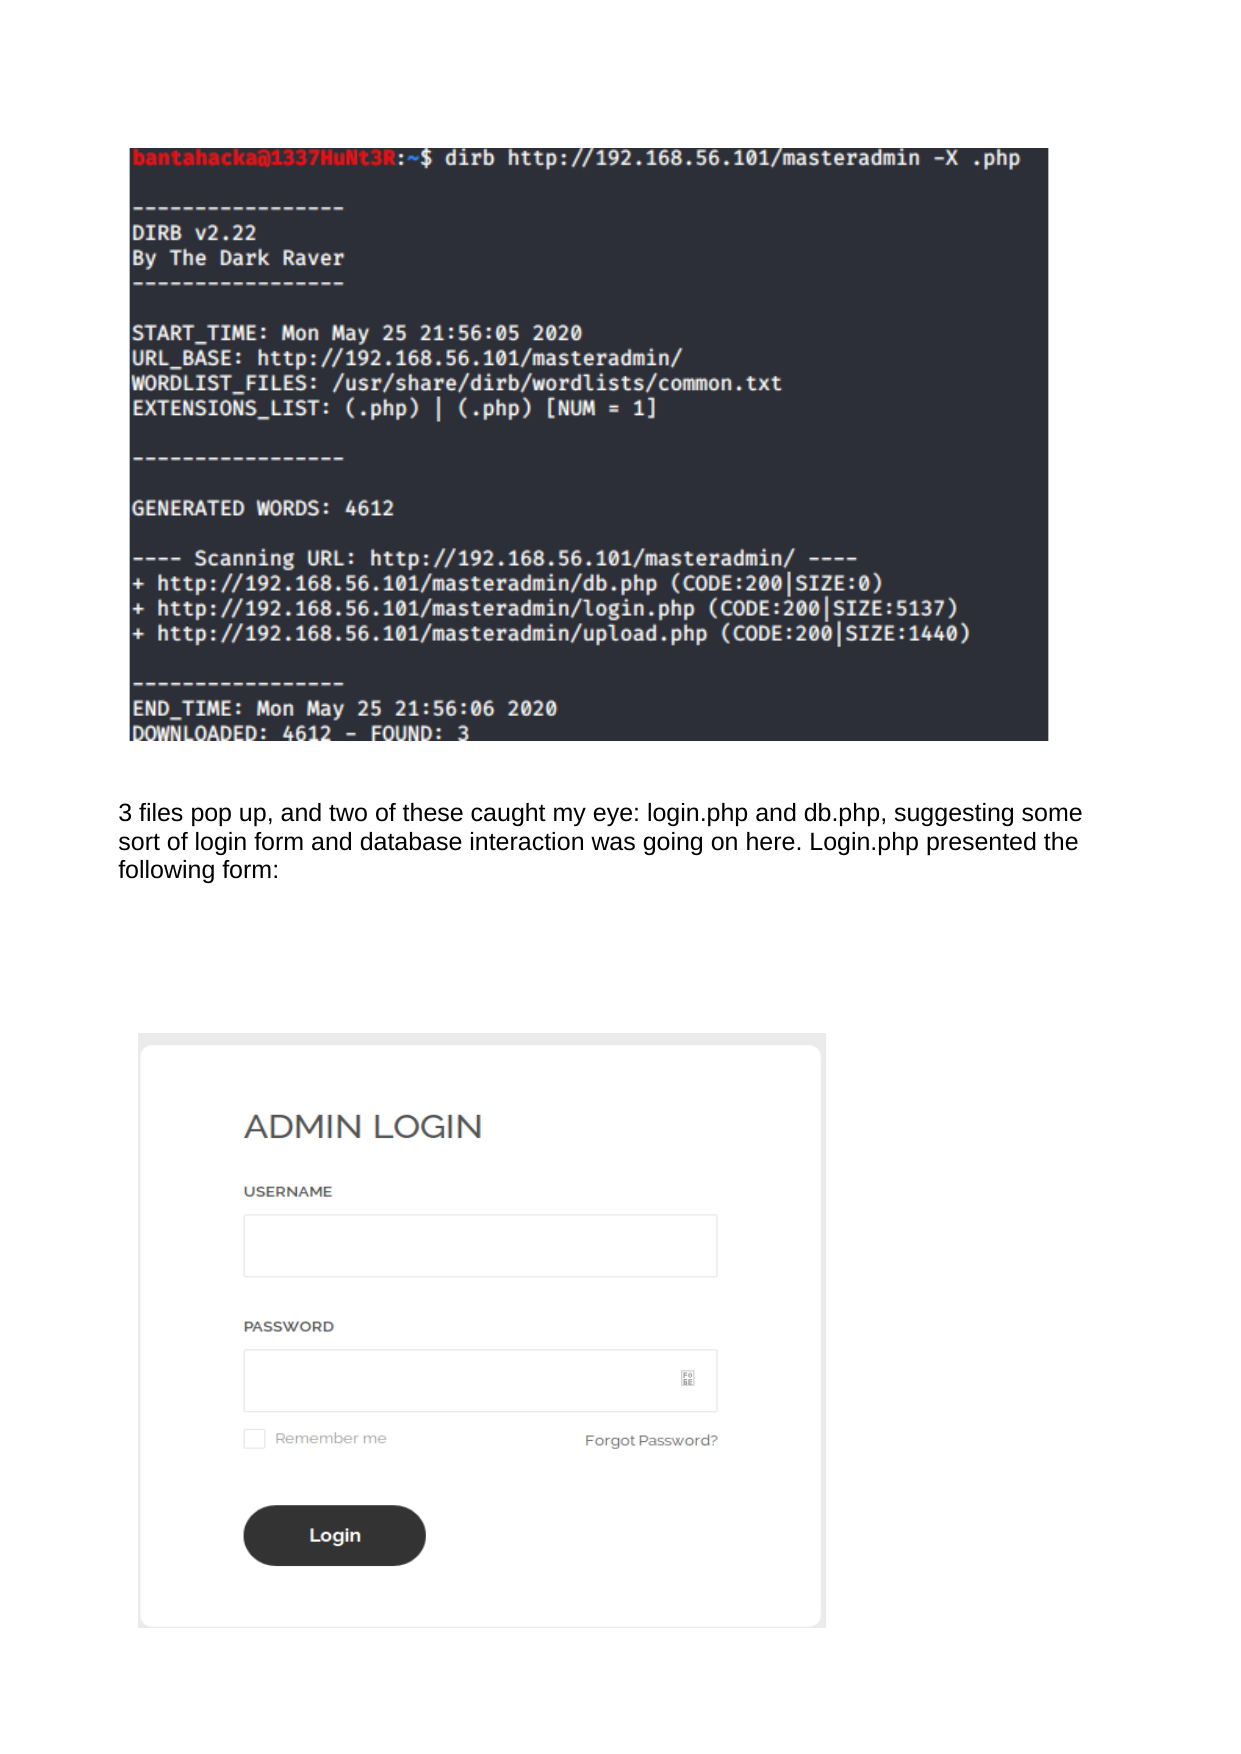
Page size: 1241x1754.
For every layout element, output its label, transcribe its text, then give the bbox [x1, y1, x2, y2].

picture [138, 1033, 827, 1628]
text 3 files pop up, and two of these caught my eye: login.php and db.php, suggesting some sort of login form and database interaction was going on here. Login.php presented the following form: [118, 798, 1122, 884]
picture [129, 148, 1049, 741]
